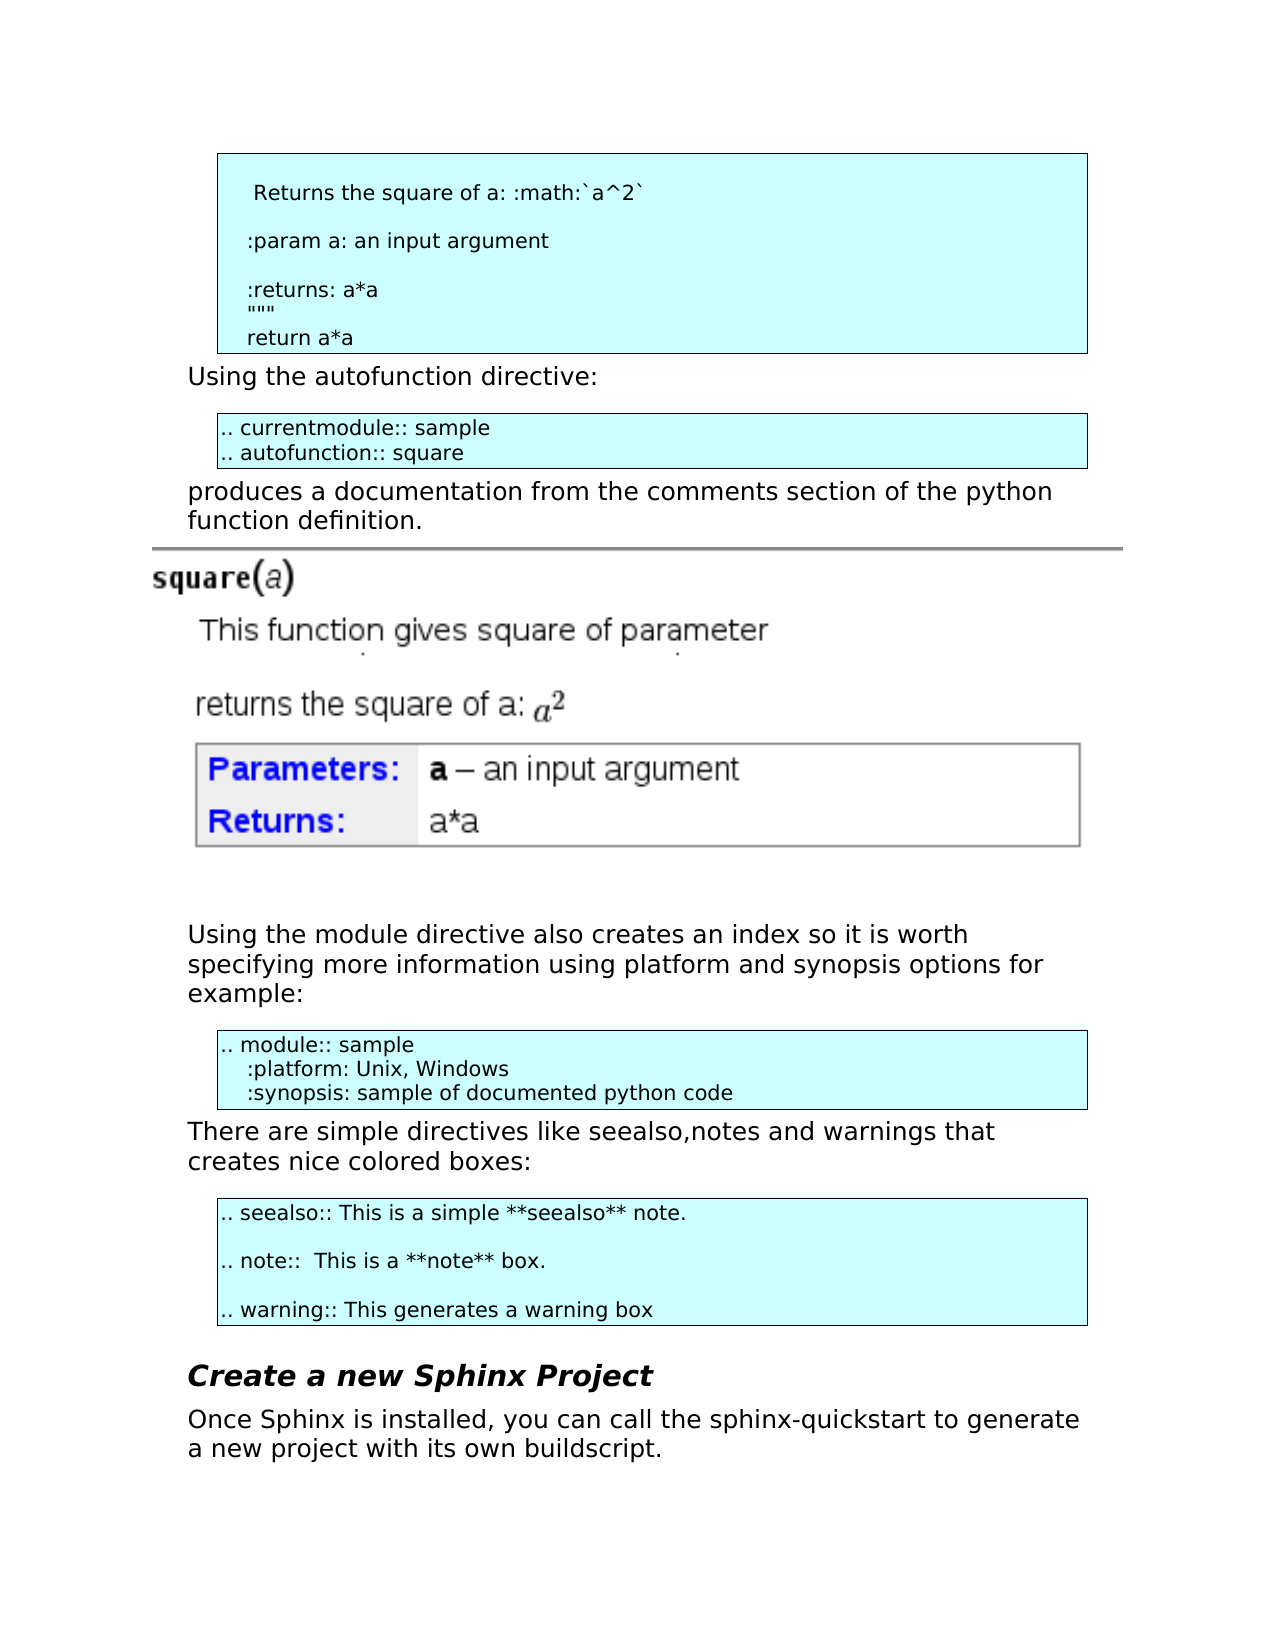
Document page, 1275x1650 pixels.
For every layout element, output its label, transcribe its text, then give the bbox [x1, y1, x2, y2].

text .. currentmodule:: sample .. autofunction:: square [218, 414, 1087, 468]
text Once Sphinx is installed, you can call the sphinx-quickstart to generate a new project with its own buildscript. [187, 1405, 1087, 1464]
text .. module:: sample :platform: Unix, Windows :synopsis: sample of documented python code [218, 1031, 1087, 1109]
text .. seealso:: This is a simple **seealso** note. .. note:: This is a **note** box. .. warning:: This generates a warning box [218, 1199, 1087, 1325]
text Returns the square of a: :math:`a^2` :param a: an input argument :returns: a*a """ return a*a [218, 154, 1087, 353]
subtitle Create a new Sphinx Project [187, 1359, 1087, 1393]
picture [152, 547, 1123, 879]
text There are simple directives like seealso,notes and warnings that creates nice colored boxes: [187, 1118, 1087, 1176]
text Using the module directive also creates an index so it is worth specifying more information using platform and synopsis options for example: [187, 921, 1087, 1008]
text Using the autofunction directive: [187, 362, 1087, 392]
text produces a documentation from the comments section of the python function definition. [187, 477, 1087, 535]
